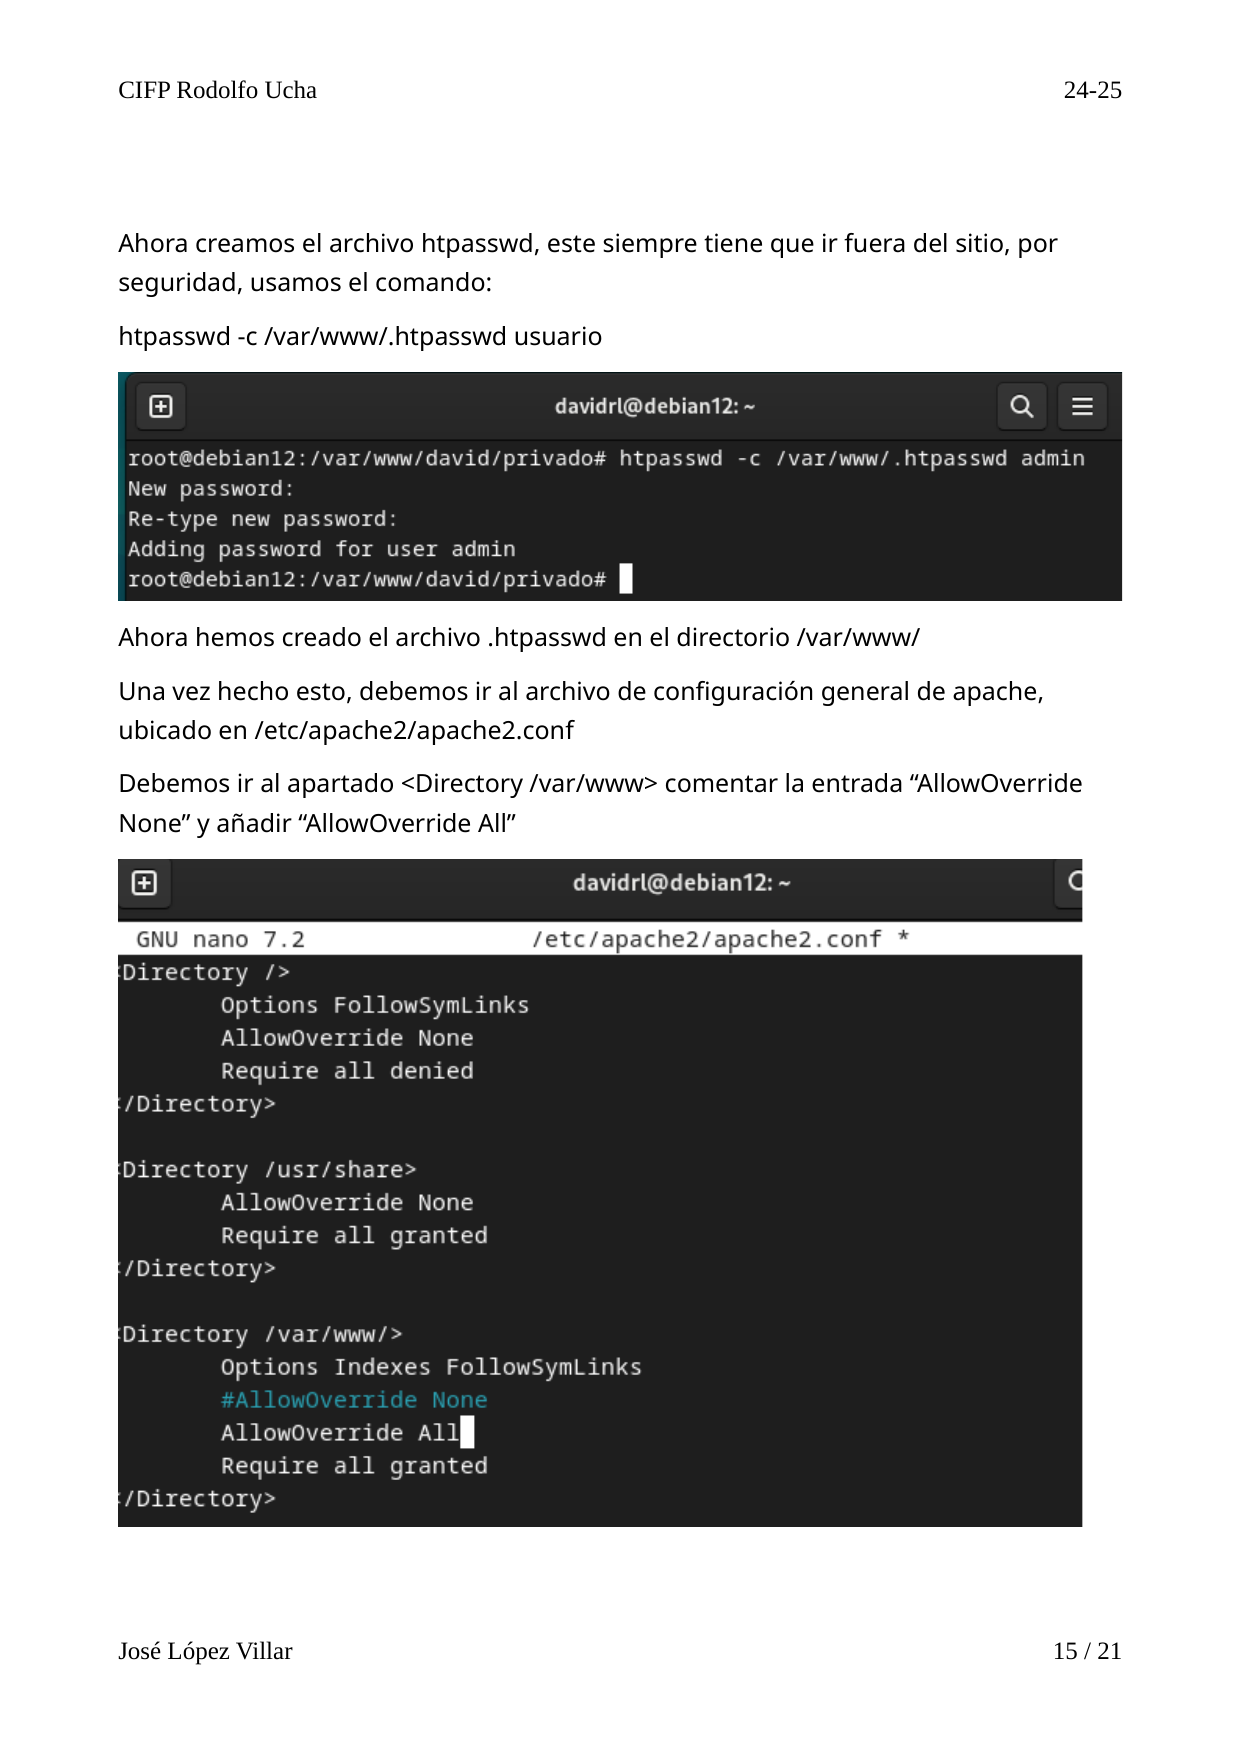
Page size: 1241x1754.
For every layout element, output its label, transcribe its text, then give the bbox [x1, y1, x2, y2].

text htpasswd -c /var/www/.htpasswd usuario [118, 318, 1122, 353]
text Ahora creamos el archivo htpasswd, este siempre tiene que ir fuera del sitio, por seguridad, usamos el comando: [118, 226, 1122, 299]
text Una vez hecho esto, debemos ir al archivo de configuración general de apache, ubicado en /etc/apache2/apache2.conf [118, 673, 1122, 746]
text Debemos ir al apartado <Directory /var/www> comentar la entrada “AllowOverride None” y añadir “AllowOverride All” [118, 766, 1122, 839]
text Ahora hemos creado el archivo .htpasswd en el directorio /var/www/ [118, 619, 1122, 653]
